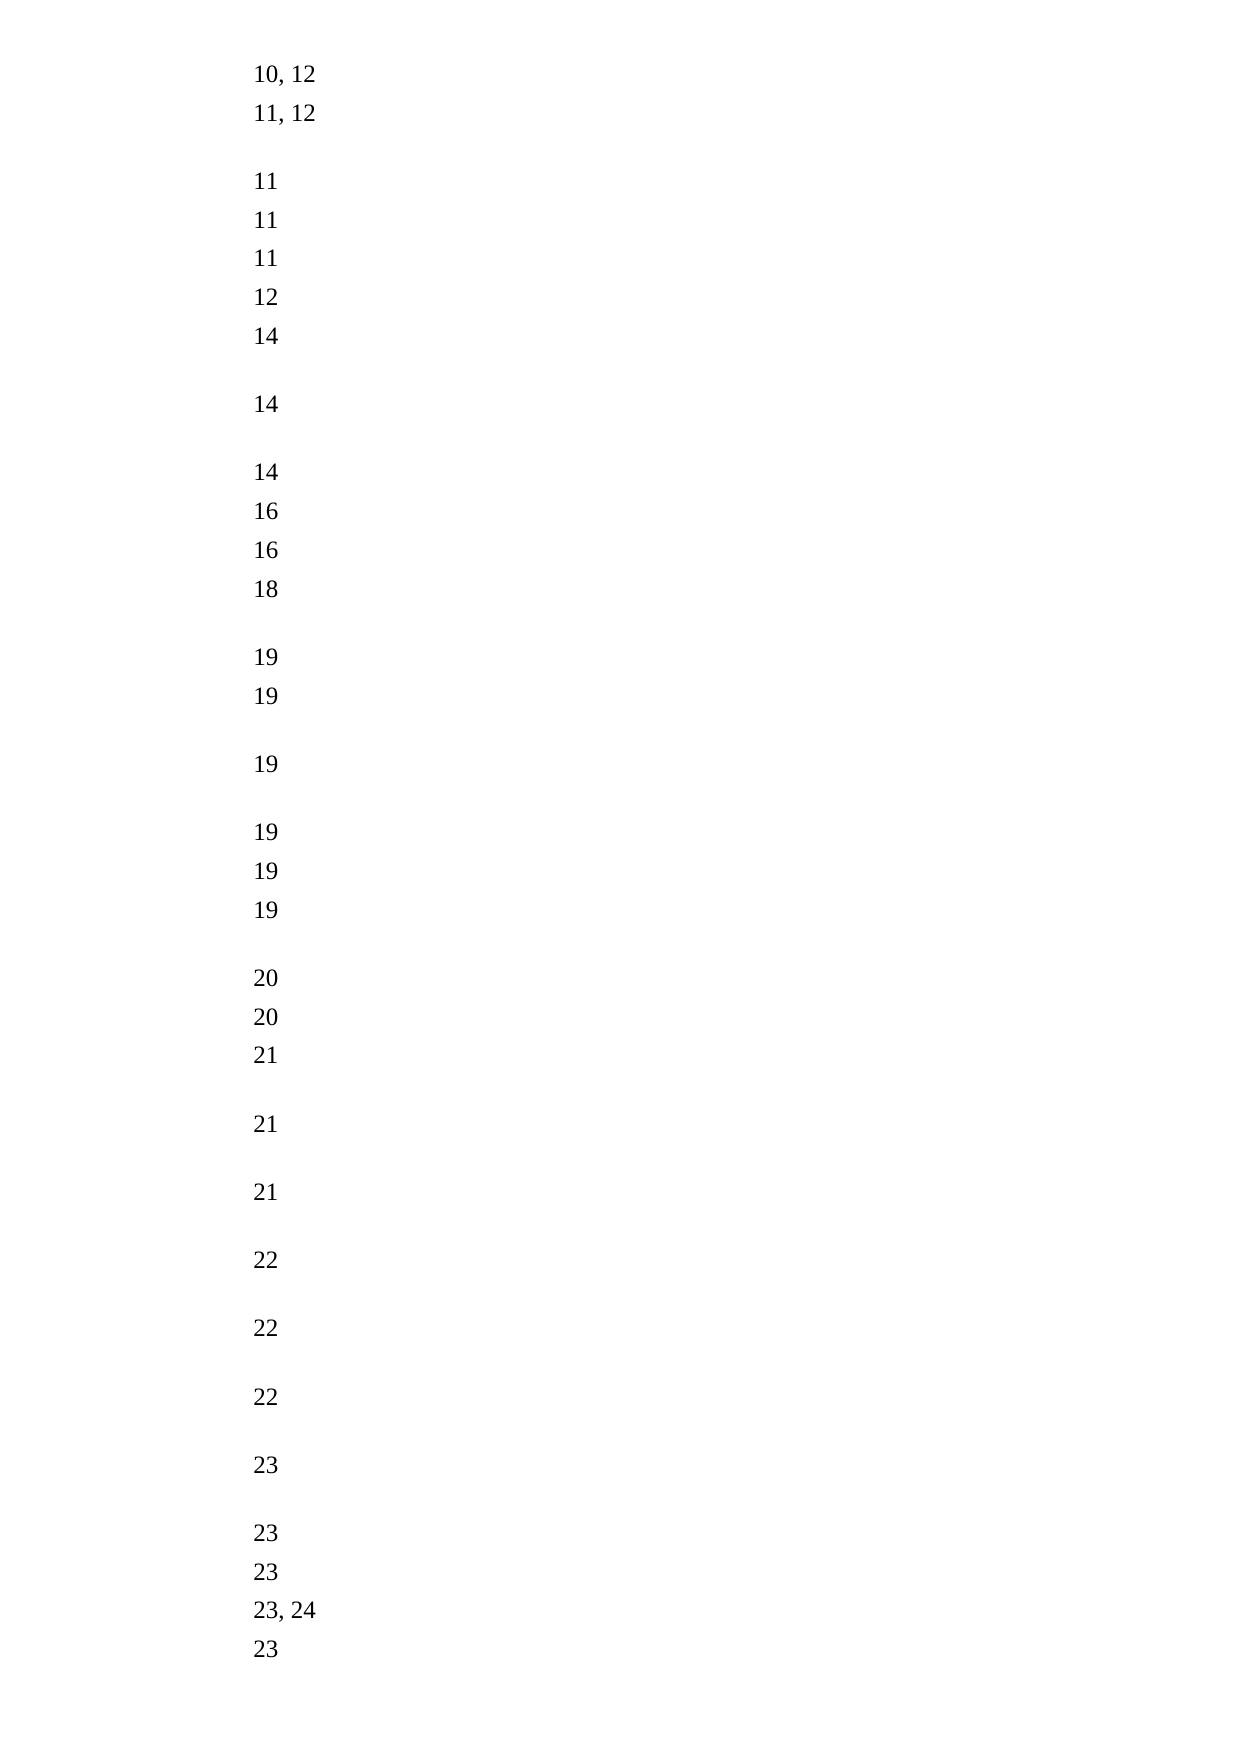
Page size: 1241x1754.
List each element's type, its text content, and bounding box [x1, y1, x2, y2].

text 23 23 23, 24 23 [253, 1518, 1046, 1663]
text 23 [253, 1450, 1046, 1478]
text 11 11 11 12 14 [253, 166, 1046, 350]
text 19 19 19 [253, 817, 1046, 923]
text 19 19 [253, 642, 1046, 709]
text 14 16 16 18 [253, 457, 1046, 602]
text 22 [253, 1382, 1046, 1410]
text 20 20 21 [253, 963, 1046, 1069]
text 19 [253, 749, 1046, 778]
text 14 [253, 389, 1046, 418]
text 22 [253, 1245, 1046, 1274]
text 21 [253, 1109, 1046, 1137]
text 21 [253, 1177, 1046, 1206]
text 22 [253, 1313, 1046, 1342]
text 10, 12 11, 12 [253, 59, 1046, 127]
